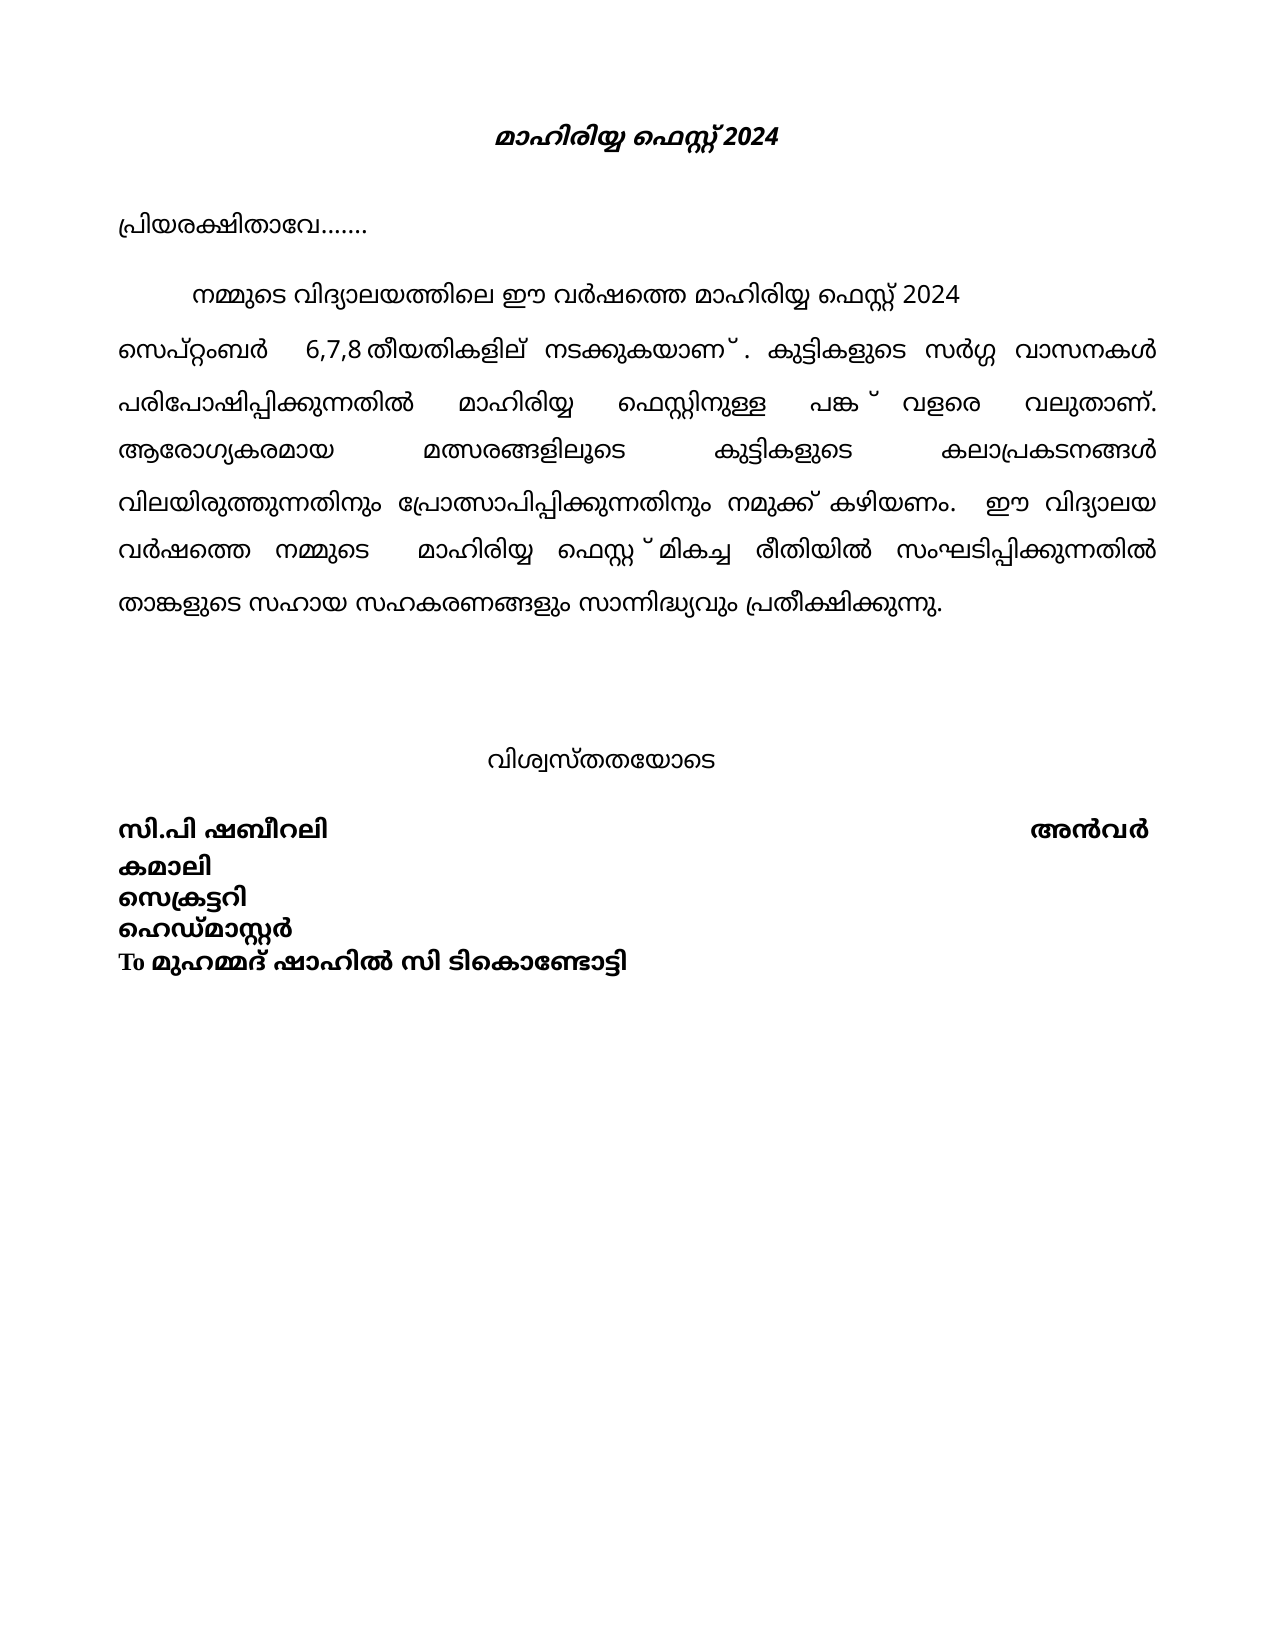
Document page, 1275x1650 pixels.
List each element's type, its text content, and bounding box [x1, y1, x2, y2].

text സെക്രട്ടറി ഹെഡ്‌മാസ്റ്റര്‍ [118, 885, 1157, 947]
text സെപ്റ്റംബര്‍ 6,7,8തീയതികളില്‍‍ നടക്കുകയാണ് . കുട്ടികളുടെ സര്‍ഗ്ഗ വാസനകള്‍ പരിപോഷിപ്പിക്കുന്നതില്‍ മാഹിരിയ്യ ഫെസ്റ്റിനുള്ള പങ്ക് വളരെ വലുതാണ്. ആരോഗ്യകരമായ മത്സരങ്ങളിലൂടെ കുട്ടികളുടെ കലാപ്രകടനങ്ങള്‍ വിലയിരുത്തുന്നതിനും പ്രോത്സാപിപ്പിക്കുന്നതിനും നമുക്ക് കഴിയണം. ഈ വിദ്യാലയ വര്‍ഷത്തെ നമ്മുടെ മാഹിരിയ്യ ഫെസ്റ്റ് മികച്ച രീതിയില്‍ സംഘടിപ്പിക്കുന്നതില്‍ താങ്കളുടെ സഹായ സഹകരണങ്ങളും സാന്നിദ്ധ്യവും പ്രതീക്ഷിക്കുന്നു. [118, 332, 1157, 621]
text To മുഹമ്മദ് ഷാഹില്‍ സി ടികൊണ്ടോട്ടി [118, 947, 1157, 980]
text നമ്മുടെ വിദ്യാലയത്തിലെ ഈ വര്‍ഷത്തെ മാഹിരിയ്യ ഫെസ്റ്റ് 2024 [118, 277, 1157, 313]
text വിശ്വസ്തതയോടെ [118, 742, 1157, 778]
text ‌‌ [118, 673, 1157, 707]
text പ്രിയരക്ഷിതാവേ....... [118, 207, 1157, 243]
text സി.പി ഷബീറലി‍ അന്‍വ‍‍ര്‍ കമാലി ‍ [118, 812, 1157, 885]
text മാഹിരിയ്യ ഫെസ്റ്റ് 2024 [118, 118, 1157, 154]
